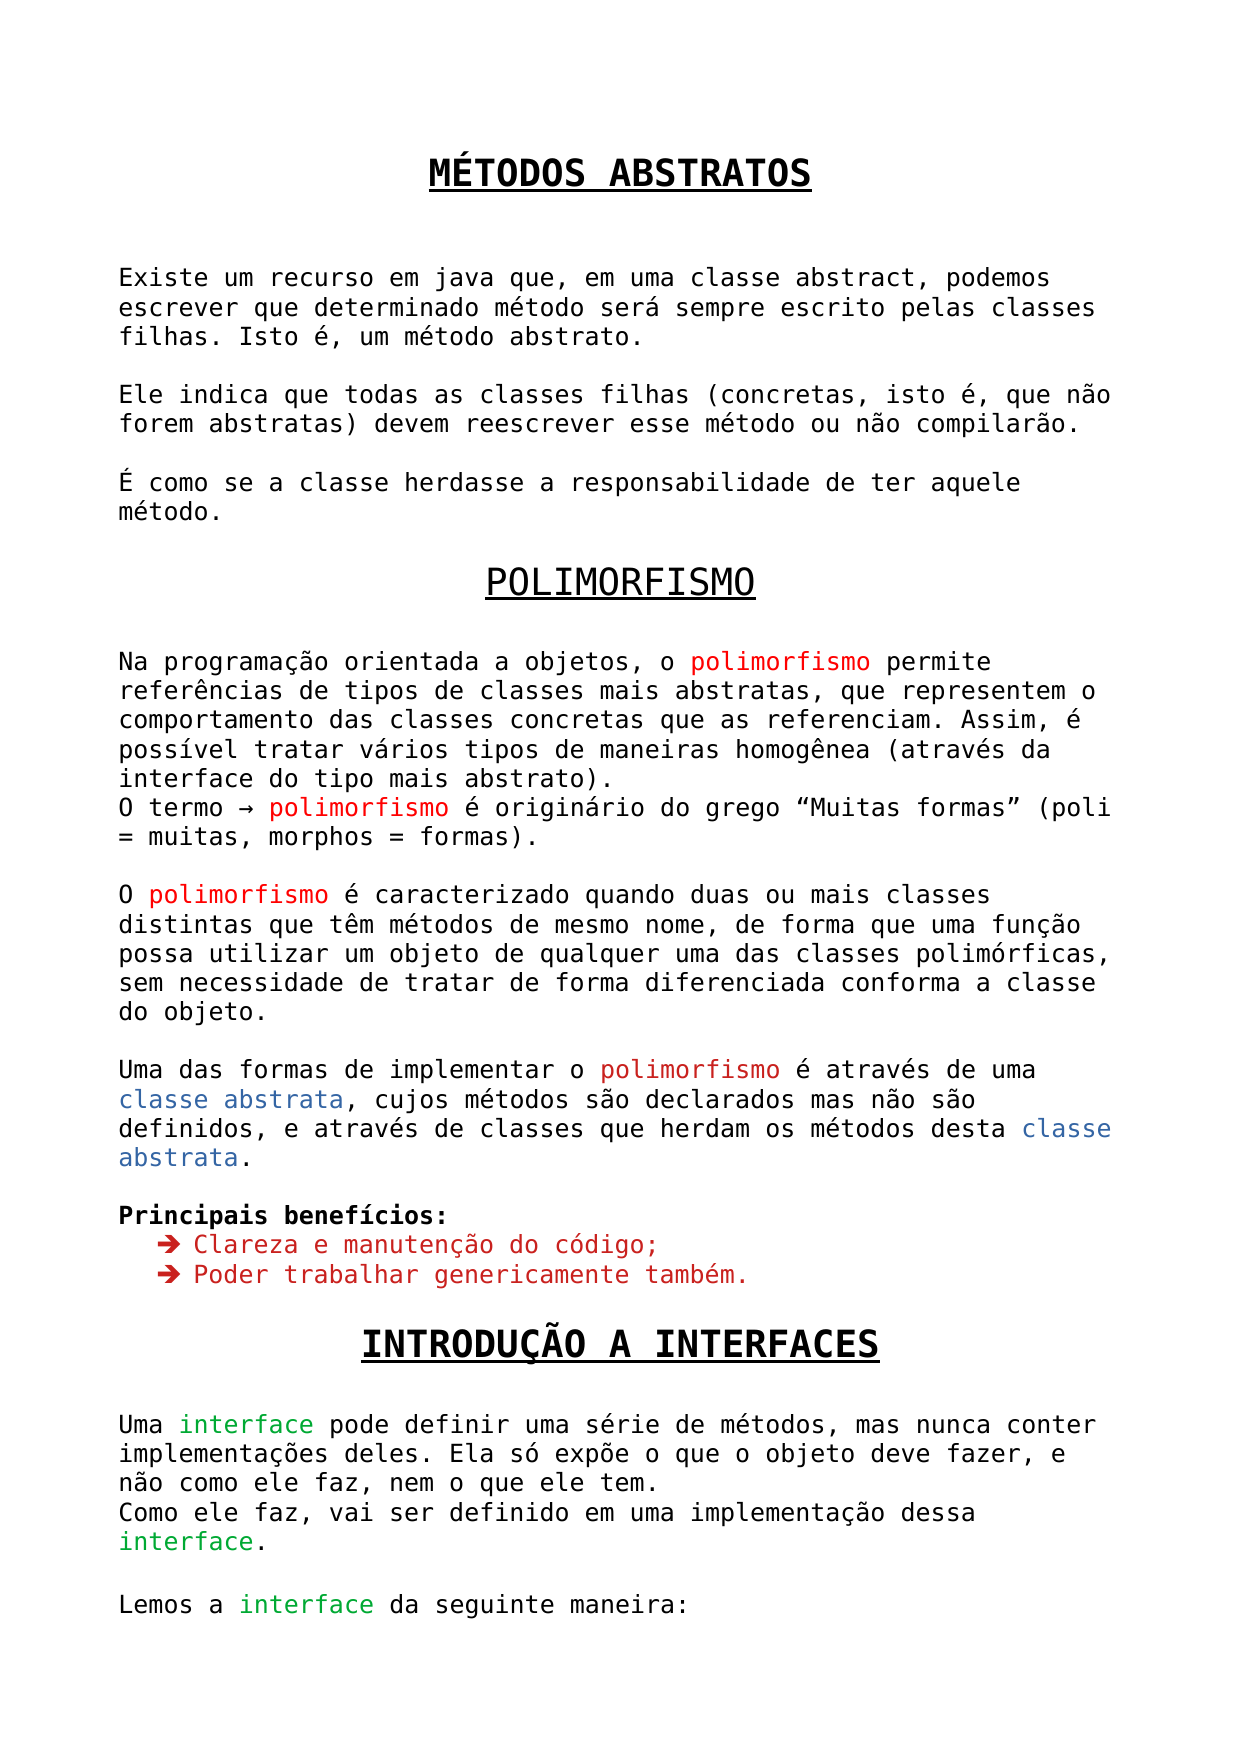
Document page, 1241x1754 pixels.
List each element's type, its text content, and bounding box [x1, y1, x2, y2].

text É como se a classe herdasse a responsabilidade de ter aquele método. [118, 468, 1122, 526]
text Existe um recurso em java que, em uma classe abstract, podemos escrever que determinado método será sempre escrito pelas classes filhas. Isto é, um método abstrato. [118, 264, 1122, 351]
text O polimorfismo é caracterizado quando duas ou mais classes distintas que têm métodos de mesmo nome, de forma que uma função possa utilizar um objeto de qualquer uma das classes polimórficas, sem necessidade de tratar de forma diferenciada conforma a classe do objeto. [118, 881, 1122, 1027]
list Poder trabalhar genericamente também. [156, 1260, 1122, 1289]
text POLIMORFISMO [118, 560, 1122, 604]
text Uma das formas de implementar o polimorfismo é através de uma classe abstrata, cujos métodos são declarados mas não são definidos, e através de classes que herdam os métodos desta classe abstrata. [118, 1056, 1122, 1172]
text MÉTODOS ABSTRATOS [118, 152, 1122, 196]
text Na programação orientada a objetos, o polimorfismo permite referências de tipos de classes mais abstratas, que representem o comportamento das classes concretas que as referenciam. Assim, é possível tratar vários tipos de maneiras homogênea (através da interface do tipo mais abstrato). [118, 647, 1122, 793]
text Lemos a interface da seguinte maneira: [118, 1590, 1122, 1619]
text O termo → polimorfismo é originário do grego “Muitas formas” (poli = muitas, morphos = formas). [118, 793, 1122, 852]
list Clareza e manutenção do código; [156, 1231, 1122, 1260]
text Ele indica que todas as classes filhas (concretas, isto é, que não forem abstratas) devem reescrever esse método ou não compilarão. [118, 380, 1122, 439]
text INTRODUÇÃO A INTERFACES [118, 1323, 1122, 1367]
text Principais benefícios: [118, 1202, 1122, 1231]
text Uma interface pode definir uma série de métodos, mas nunca conter implementações deles. Ela só expõe o que o objeto deve fazer, e não como ele faz, nem o que ele tem. [118, 1410, 1122, 1498]
text Como ele faz, vai ser definido em uma implementação dessa interface. [118, 1498, 1122, 1556]
